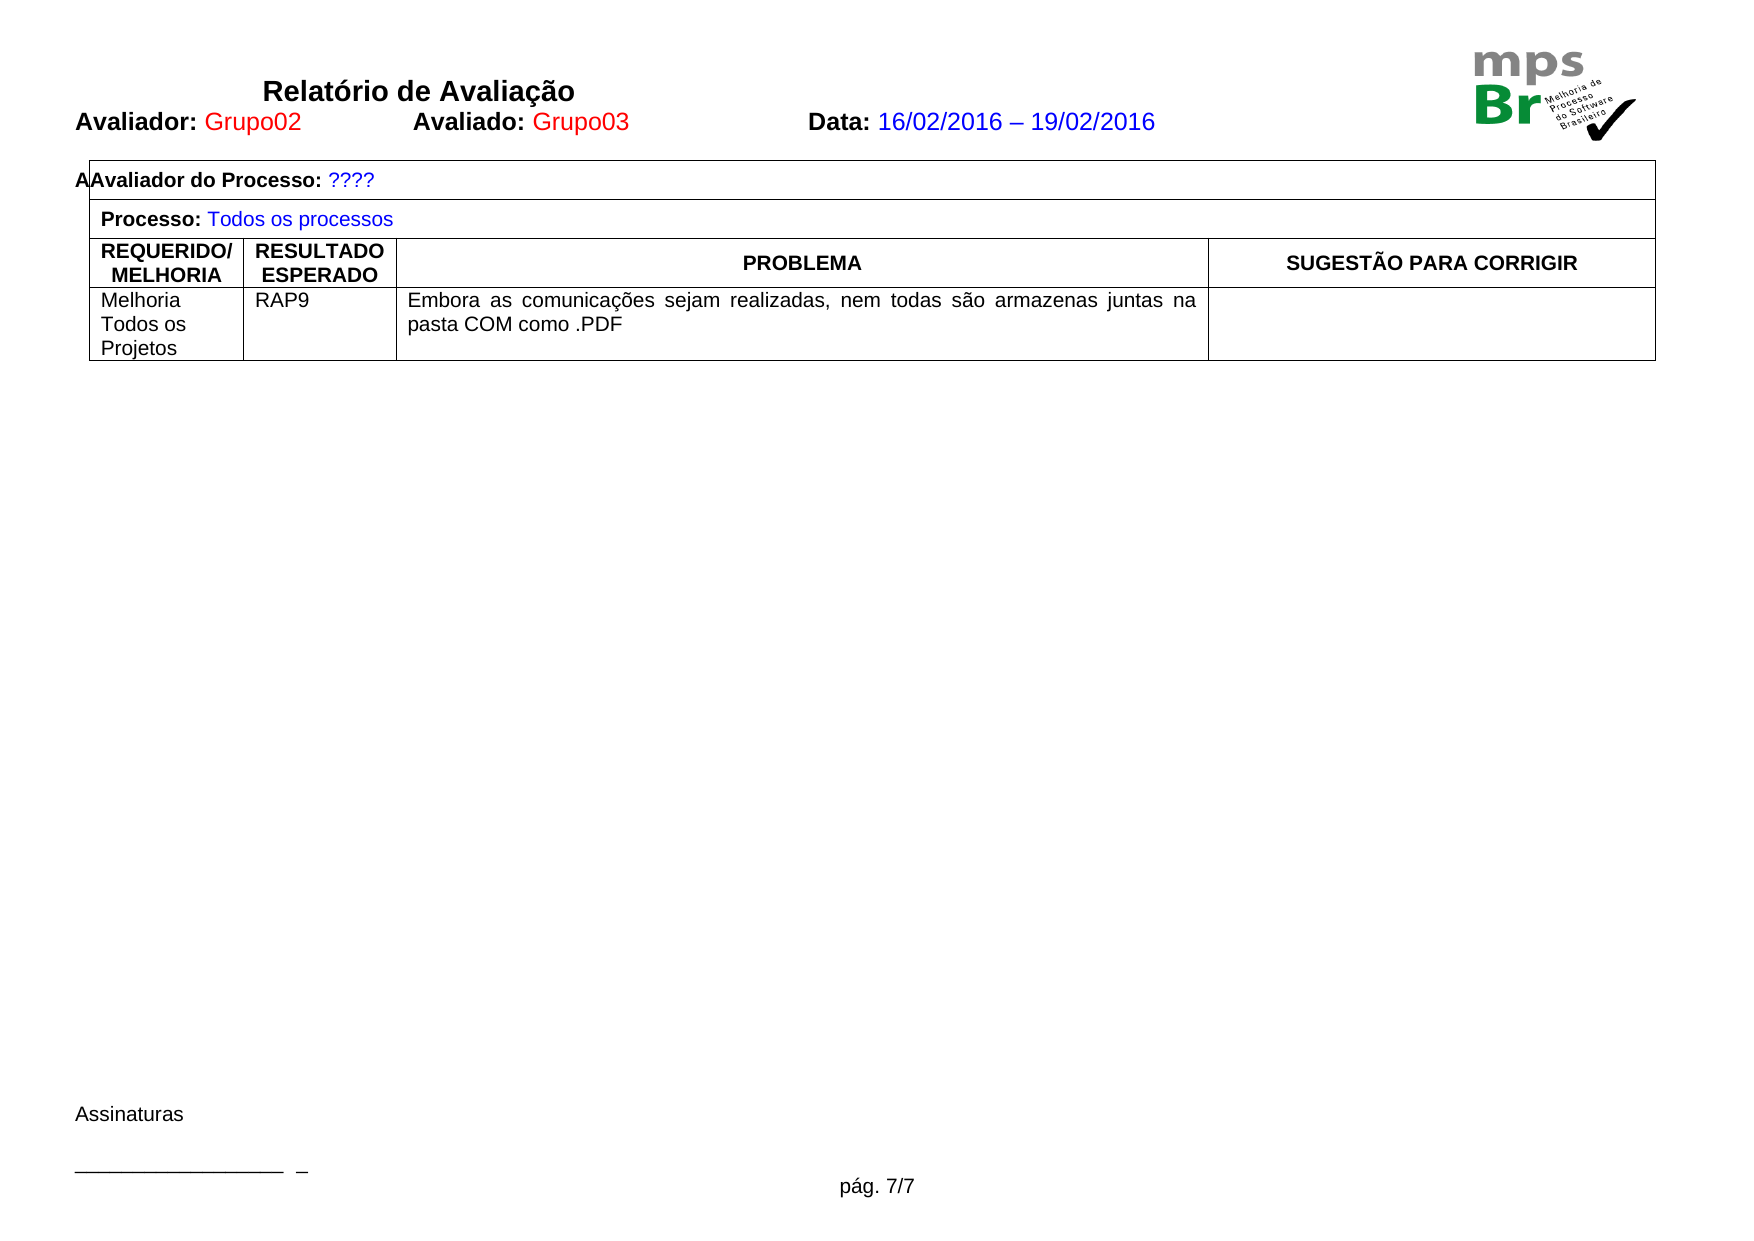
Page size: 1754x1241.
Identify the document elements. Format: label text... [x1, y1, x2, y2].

picture [1471, 35, 1647, 148]
table_cell RAP9 [244, 288, 396, 359]
table_cell Embora as comunicações sejam realizadas, nem todas são armazenas juntas na pasta COM como .PDF [397, 288, 1208, 359]
table_cell Melhoria Todos os Projetos [90, 288, 243, 359]
table_cell REQUERIDO/ MELHORIA [90, 239, 243, 287]
table_cell RESULTADO ESPERADO [244, 239, 396, 287]
table_cell [1209, 288, 1655, 359]
table_cell SUGESTÃO PARA CORRIGIR [1209, 239, 1655, 287]
table_header AAvaliador do Processo: ???? [90, 161, 1655, 199]
table_cell PROBLEMA [397, 239, 1208, 287]
table_cell Processo: Todos os processos [90, 200, 1655, 238]
